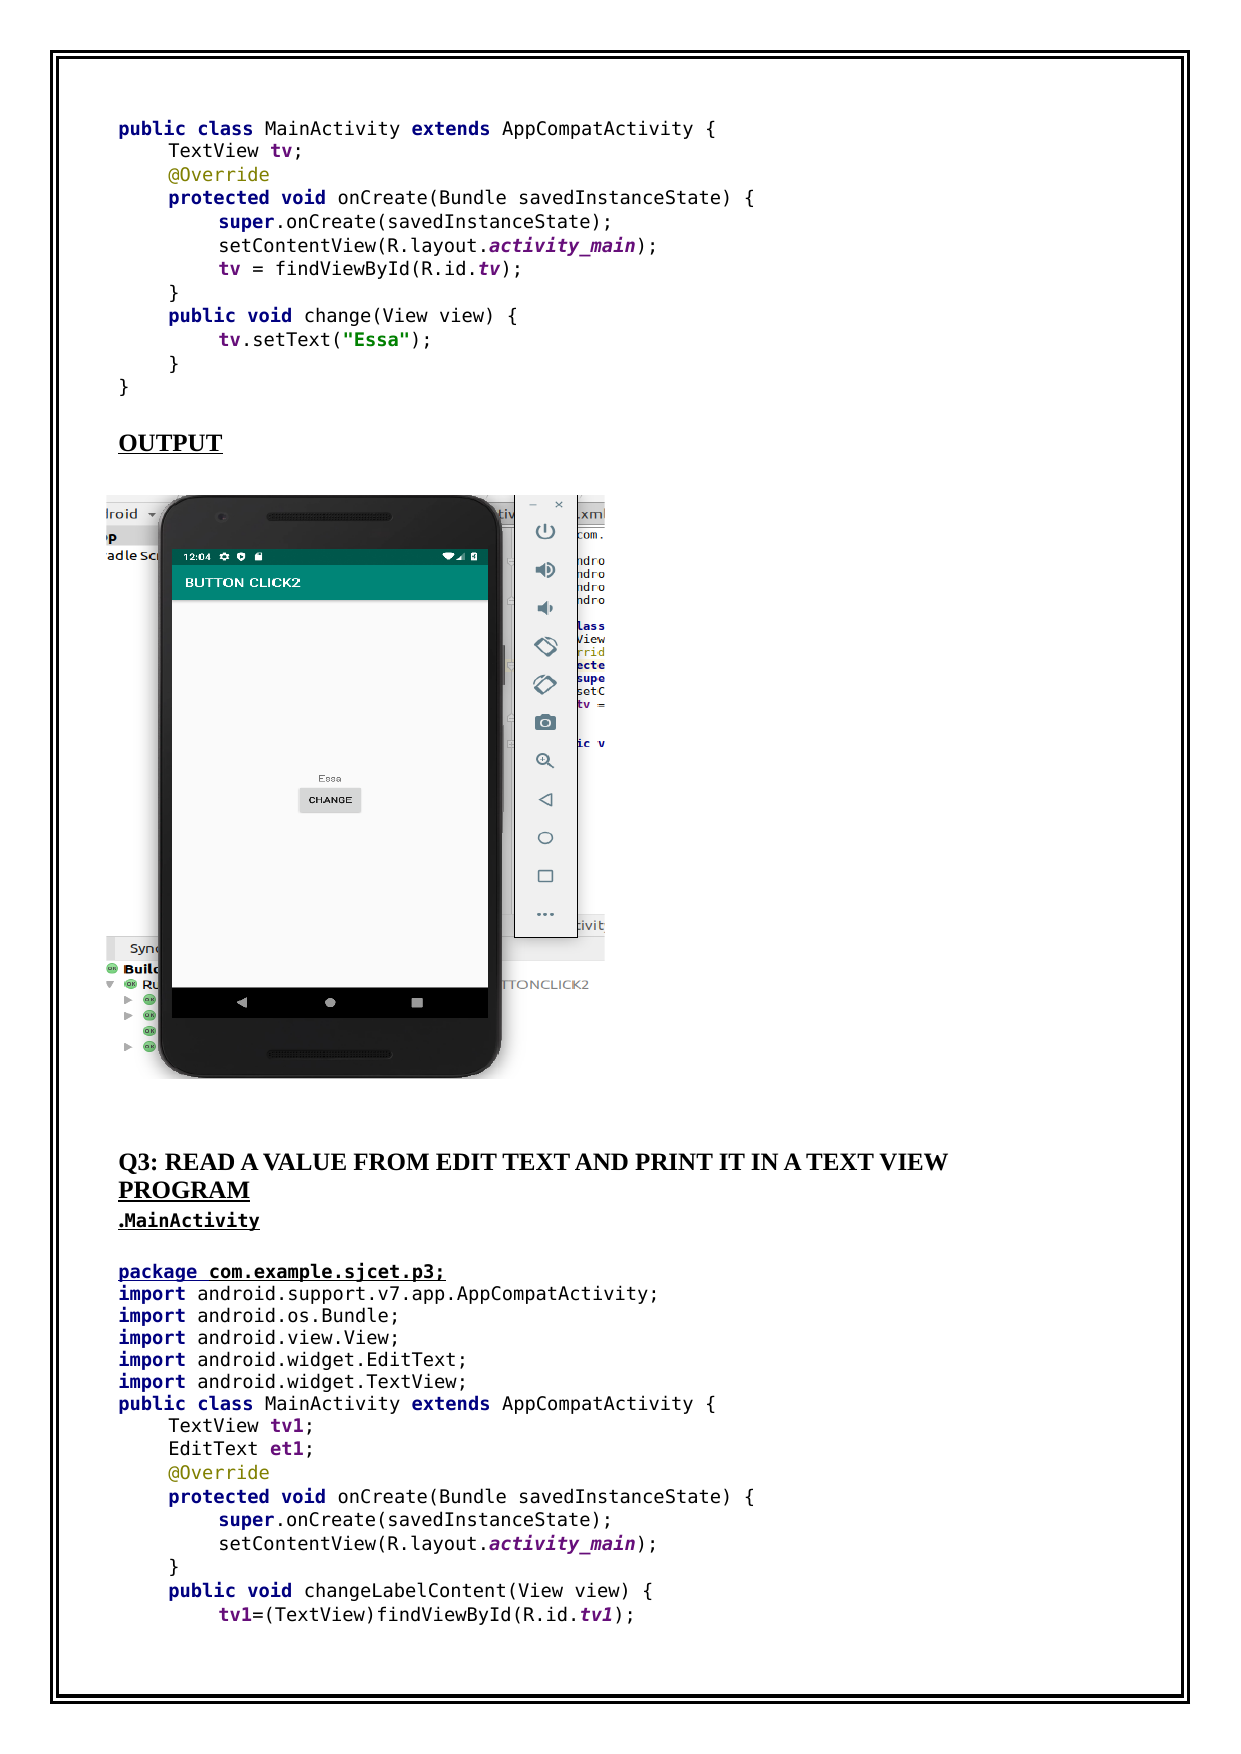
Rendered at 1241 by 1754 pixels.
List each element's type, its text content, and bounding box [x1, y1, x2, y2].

text TextView tv; [118, 140, 1122, 164]
text } [118, 376, 1122, 398]
text Q3: READ A VALUE FROM EDIT TEXT AND PRINT IT IN A TEXT VIEW [118, 1147, 1122, 1175]
text public void change(View view) { [118, 306, 1122, 329]
text super.onCreate(savedInstanceState); [118, 1509, 1122, 1533]
text @Override [118, 1462, 1122, 1486]
text protected void onCreate(Bundle savedInstanceState) { [118, 187, 1122, 211]
text protected void onCreate(Bundle savedInstanceState) { [118, 1486, 1122, 1509]
text import android.view.View; [118, 1327, 1122, 1349]
text import android.os.Bundle; [118, 1305, 1122, 1327]
text @Override [118, 164, 1122, 187]
text OUTPUT [118, 428, 1122, 457]
text import android.widget.TextView; [118, 1371, 1122, 1393]
text } [118, 282, 1122, 306]
text TextView tv1; [118, 1415, 1122, 1438]
text super.onCreate(savedInstanceState); [118, 211, 1122, 234]
text PROGRAM [118, 1175, 1122, 1204]
text import android.widget.EditText; [118, 1349, 1122, 1371]
text .MainActivity [118, 1204, 1122, 1233]
text package com.example.sjcet.p3; [118, 1262, 1122, 1283]
text tv.setText("Essa"); [118, 329, 1122, 353]
text setContentView(R.layout.activity_main); [118, 234, 1122, 258]
text public void changeLabelContent(View view) { [118, 1580, 1122, 1604]
text tv = findViewById(R.id.tv); [118, 258, 1122, 282]
text EditText et1; [118, 1438, 1122, 1462]
text public class MainActivity extends AppCompatActivity { [118, 1393, 1122, 1415]
picture [106, 495, 170, 1079]
text setContentView(R.layout.activity_main); [118, 1533, 1122, 1557]
text } [118, 1557, 1122, 1580]
text import android.support.v7.app.AppCompatActivity; [118, 1283, 1122, 1305]
text } [118, 353, 1122, 376]
text tv1=(TextView)findViewById(R.id.tv1); [118, 1604, 1122, 1627]
text public class MainActivity extends AppCompatActivity { [118, 118, 1122, 140]
